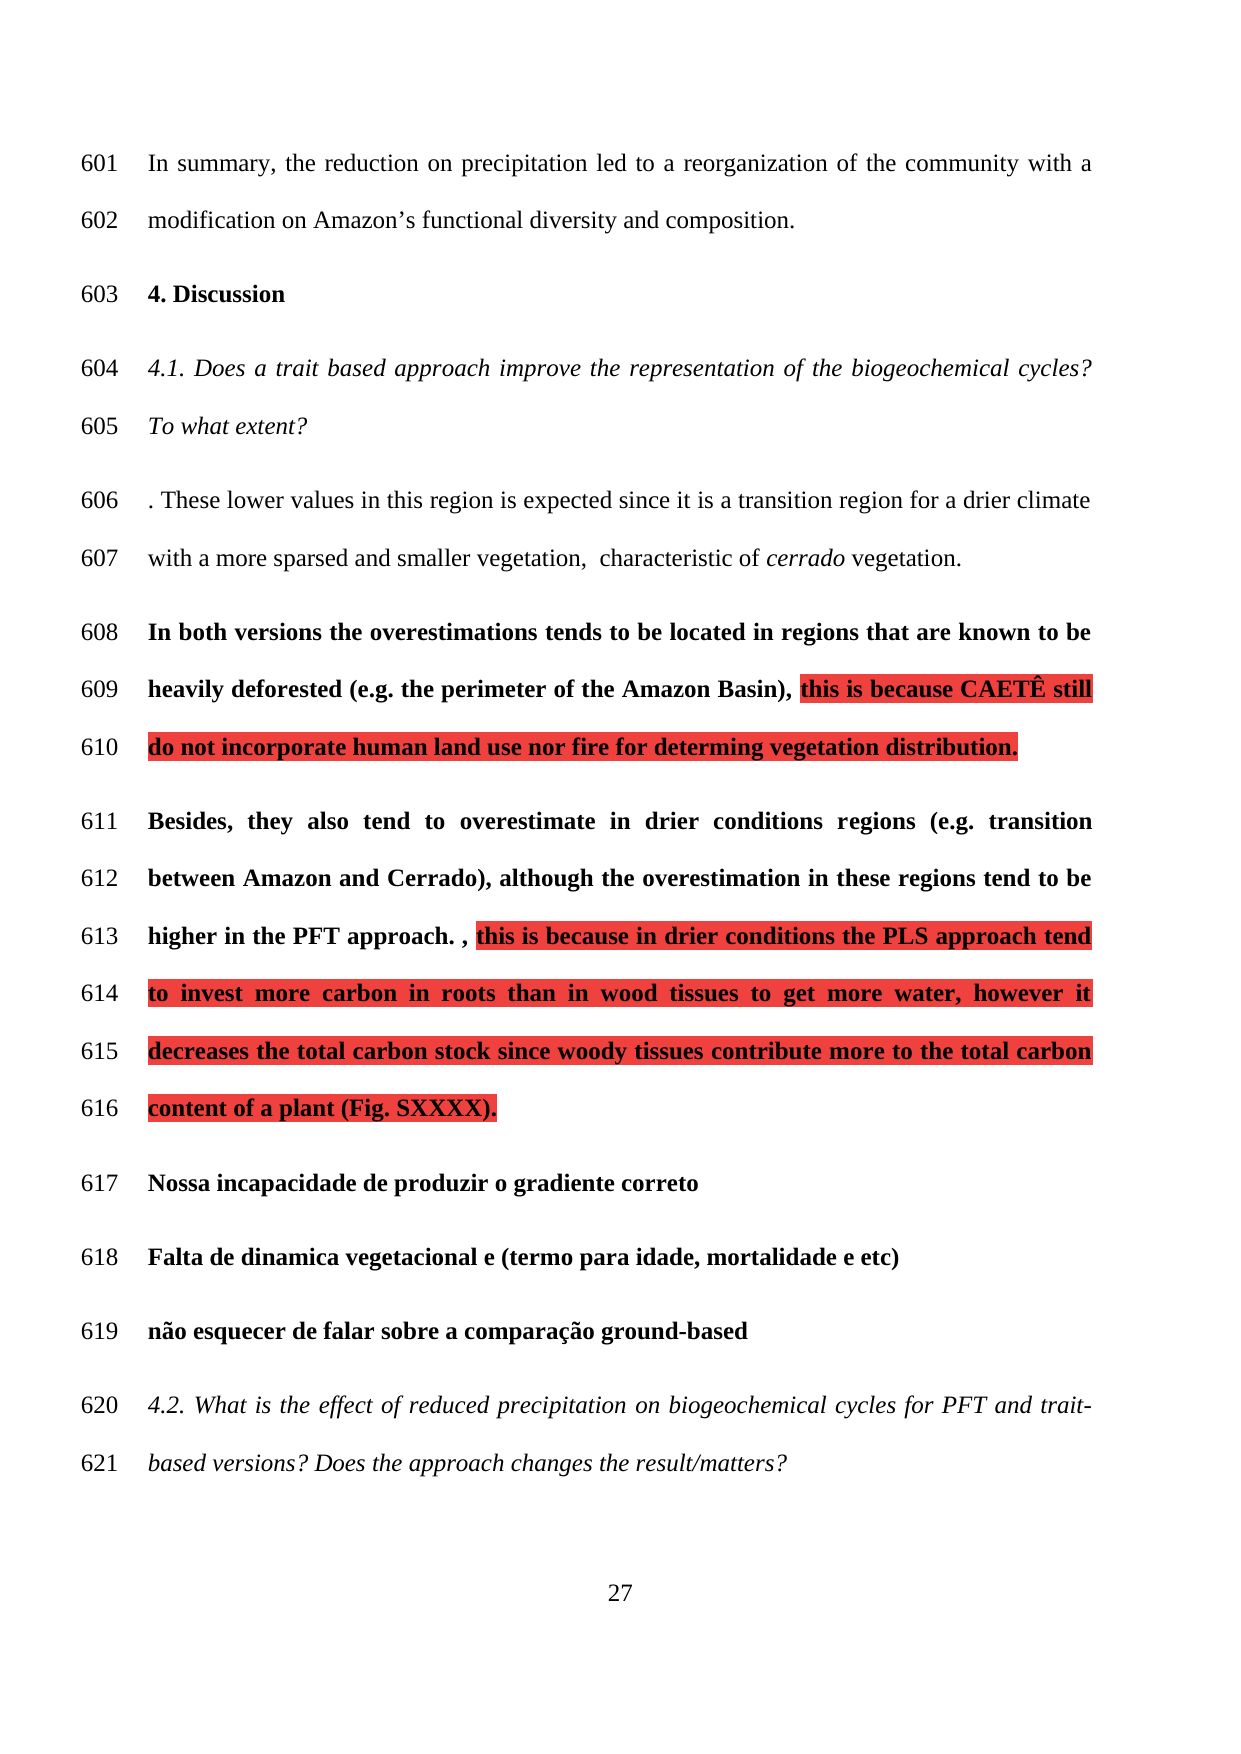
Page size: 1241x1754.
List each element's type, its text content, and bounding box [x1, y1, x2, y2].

text Nossa incapacidade de produzir o gradiente correto [148, 1168, 1093, 1196]
text 4.1. Does a trait based approach improve the representation of the biogeochemical cycles? To what extent? [148, 353, 1093, 440]
text . These lower values in this region is expected since it is a transition region for a drier climate with a more sparsed and smaller vegetation, characteristic of cerrado vegetation. [148, 485, 1093, 571]
text 4. Discussion [148, 279, 1093, 308]
list 4.2. What is the effect of reduced precipitation on biogeochemical cycles for PFT and trait-based versions? Does the approach changes the result/matters? [112, 1390, 1093, 1476]
text In summary, the reduction on precipitation led to a reorganization of the community with a modification on Amazon’s functional diversity and composition. [148, 148, 1093, 234]
text Falta de dinamica vegetacional e (termo para idade, mortalidade e etc) [148, 1242, 1093, 1271]
text In both versions the overestimations tends to be located in regions that are known to be heavily deforested (e.g. the perimeter of the Amazon Basin), this is because CAETÊ still do not incorporate human land use nor fire for determing vegetation distribution. [148, 617, 1093, 761]
text Besides, they also tend to overestimate in drier conditions regions (e.g. transition between Amazon and Cerrado), although the overestimation in these regions tend to be higher in the PFT approach. , this is because in drier conditions the PLS approach tend to invest more carbon in roots than in wood tissues to get more water, however it decreases the total carbon stock since woody tissues contribute more to the total carbon content of a plant (Fig. SXXXX). [148, 806, 1093, 1122]
text não esquecer de falar sobre a comparação ground-based [148, 1316, 1093, 1345]
